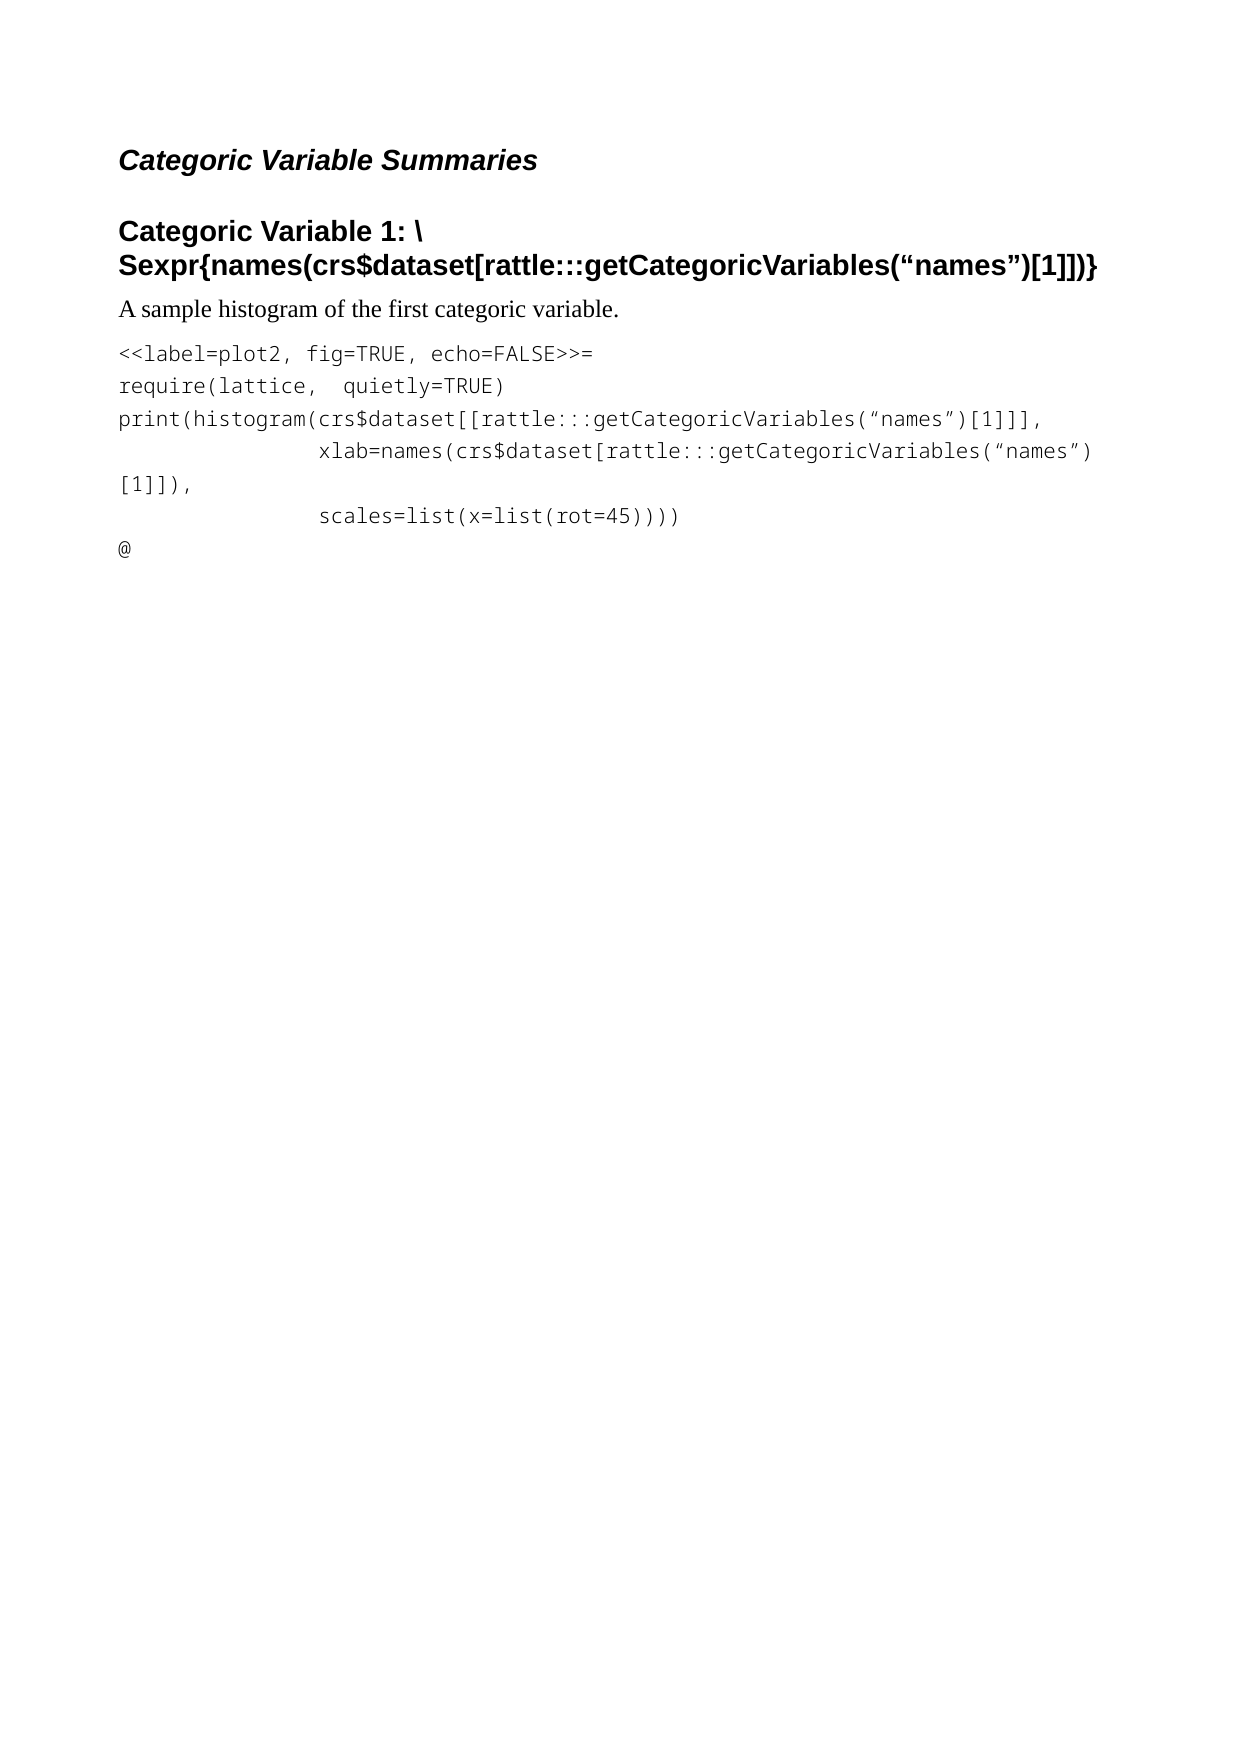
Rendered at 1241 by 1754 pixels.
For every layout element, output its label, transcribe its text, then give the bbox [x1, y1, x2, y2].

text @ [118, 530, 1122, 562]
subtitle Categoric Variable 1: \Sexpr{names(crs$dataset[rattle:::getCategoricVariables(“names”)[1]])} [118, 214, 1122, 281]
text A sample histogram of the first categoric variable. [118, 294, 1122, 322]
text xlab=names(crs$dataset[rattle:::getCategoricVariables(“names”)[1]]), [118, 432, 1122, 497]
subtitle Categoric Variable Summaries [118, 143, 1122, 177]
text require(lattice, quietly=TRUE) [118, 367, 1122, 400]
text scales=list(x=list(rot=45)))) [118, 497, 1122, 530]
text print(histogram(crs$dataset[[rattle:::getCategoricVariables(“names”)[1]]], [118, 400, 1122, 432]
text <<label=plot2, fig=TRUE, echo=FALSE>>= [118, 335, 1122, 367]
